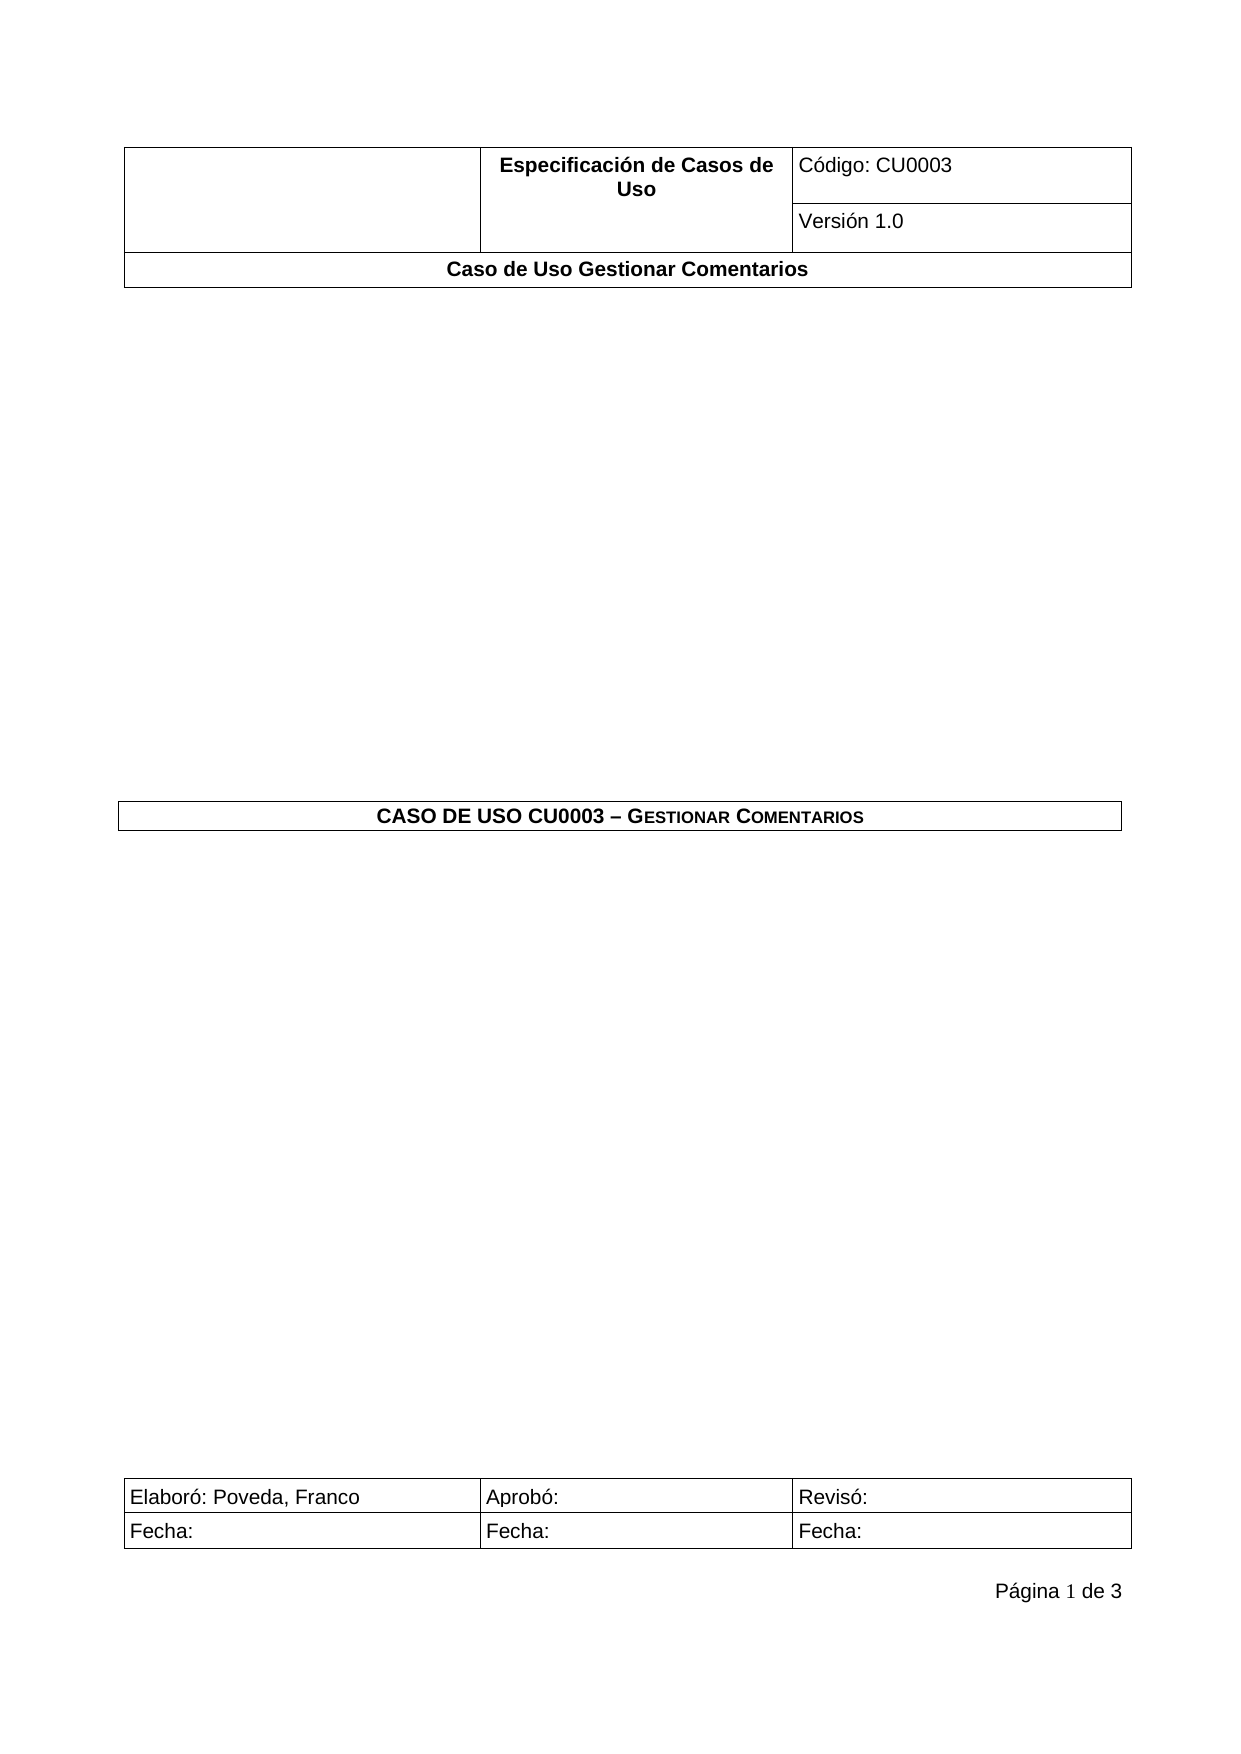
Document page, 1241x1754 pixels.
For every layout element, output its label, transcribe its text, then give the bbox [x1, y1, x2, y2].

table_cell Fecha: [481, 1513, 792, 1547]
text CASO DE USO CU0003 – Gestionar Comentarios [119, 802, 1121, 830]
table_cell Fecha: [125, 1513, 480, 1547]
table_cell Fecha: [793, 1513, 1131, 1547]
table_header Revisó: [793, 1479, 1131, 1512]
table_header Aprobó: [481, 1479, 792, 1512]
table_header Elaboró: Poveda, Franco [125, 1479, 480, 1512]
